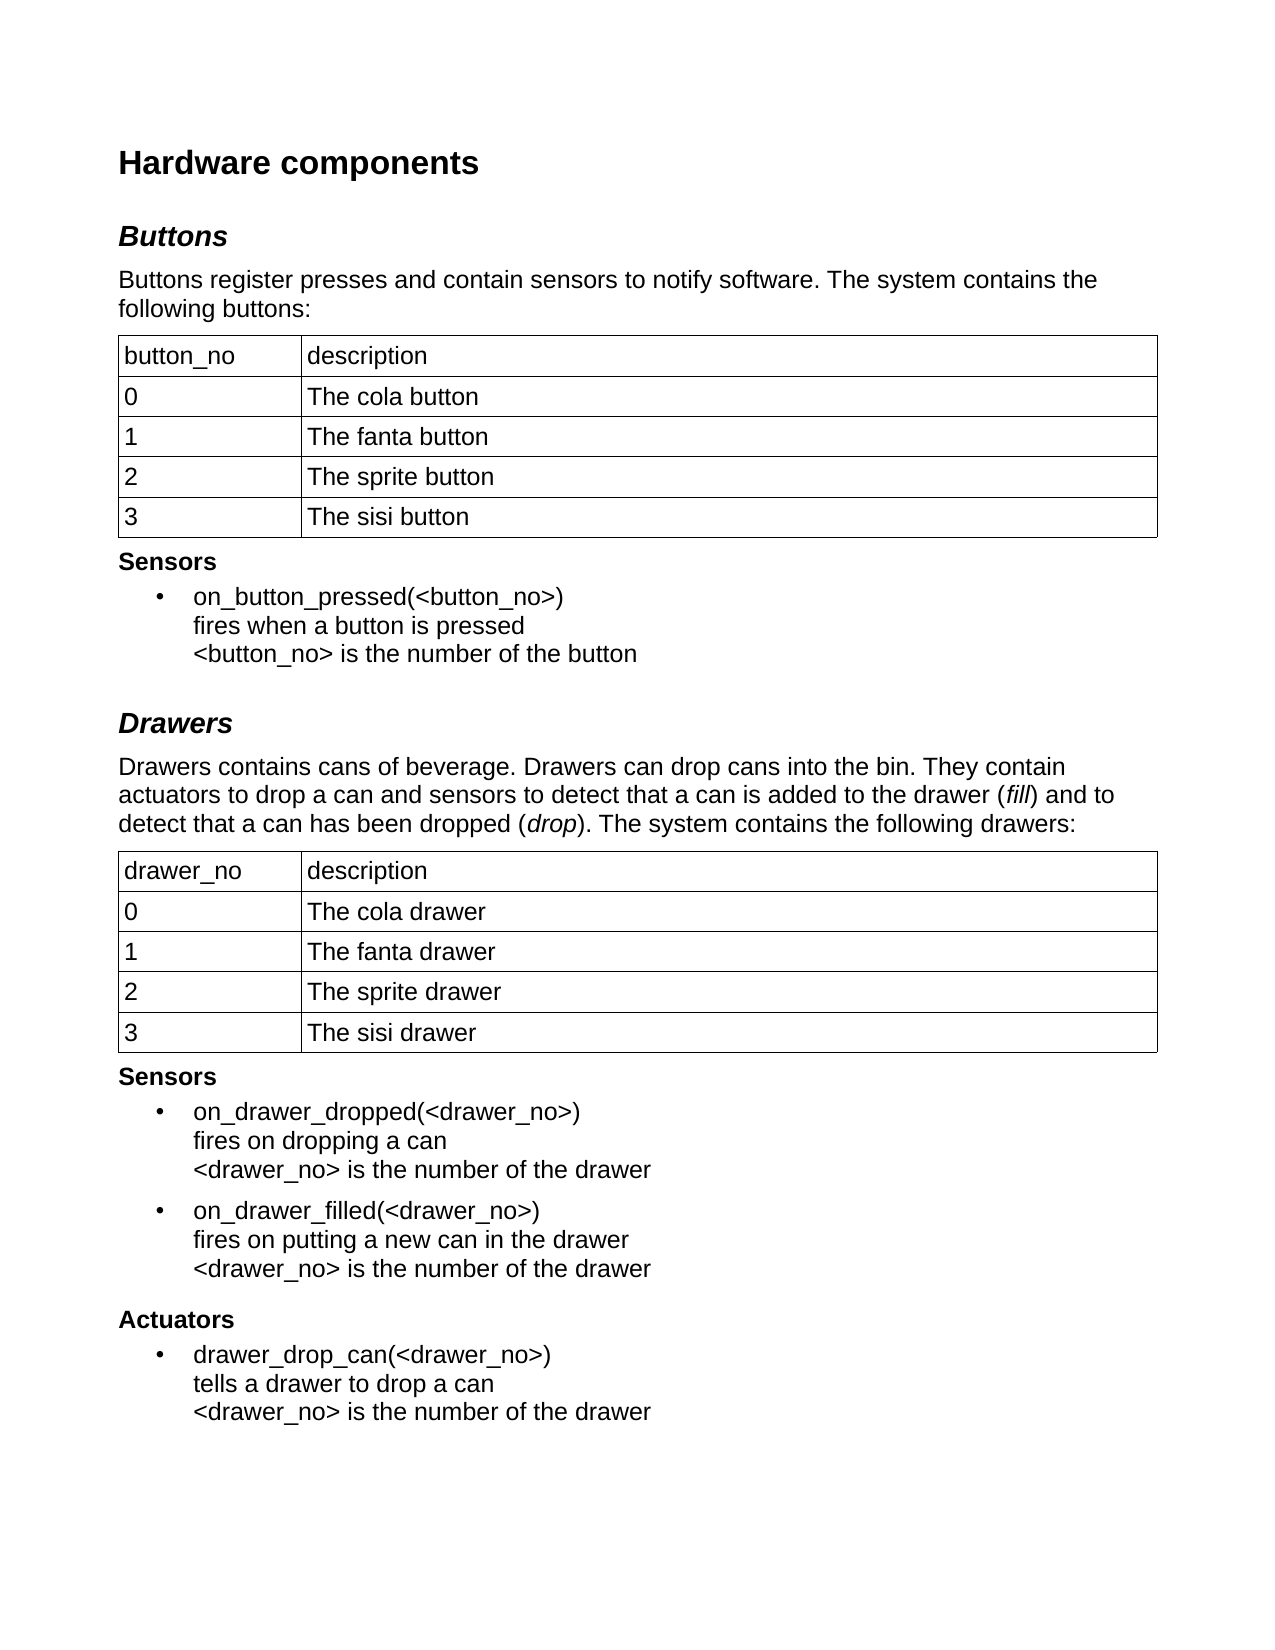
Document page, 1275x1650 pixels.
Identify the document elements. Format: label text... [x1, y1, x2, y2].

table_cell The fanta button [302, 417, 1157, 456]
subtitle Sensors [118, 547, 1157, 576]
table_cell 0 [119, 892, 301, 931]
table_cell 0 [119, 377, 301, 416]
list on_drawer_dropped(<drawer_no>) fires on dropping a can <drawer_no> is the number of the drawer [156, 1097, 1157, 1183]
table_cell 2 [119, 457, 301, 497]
list on_drawer_filled(<drawer_no>) fires on putting a new can in the drawer <drawer_no> is the number of the drawer [156, 1196, 1157, 1282]
table_header description [302, 336, 1157, 376]
table_header description [302, 852, 1157, 891]
table_cell The cola button [302, 377, 1157, 416]
text Drawers contains cans of beverage. Drawers can drop cans into the bin. They contain actuators to drop a can and sensors to detect that a can is added to the drawer (fill) and to detect that a can has been dropped (drop). The system contains the following drawers: [118, 752, 1157, 838]
subtitle Drawers [118, 706, 1157, 739]
table_cell The fanta drawer [302, 932, 1157, 971]
subtitle Actuators [118, 1305, 1157, 1334]
table_cell The sprite drawer [302, 972, 1157, 1012]
table_cell 1 [119, 417, 301, 456]
table_cell 1 [119, 932, 301, 971]
table_cell The sprite button [302, 457, 1157, 497]
table_cell 3 [119, 498, 301, 537]
subtitle Hardware components [118, 143, 1157, 182]
table_cell 3 [119, 1013, 301, 1052]
list on_button_pressed(<button_no>) fires when a button is pressed <button_no> is the number of the button [156, 582, 1157, 668]
list drawer_drop_can(<drawer_no>) tells a drawer to drop a can <drawer_no> is the number of the drawer [156, 1340, 1157, 1426]
subtitle Buttons [118, 219, 1157, 253]
table_cell The cola drawer [302, 892, 1157, 931]
table_header button_no [119, 336, 301, 376]
table_header drawer_no [119, 852, 301, 891]
table_cell The sisi drawer [302, 1013, 1157, 1052]
table_cell The sisi button [302, 498, 1157, 537]
text Buttons register presses and contain sensors to notify software. The system contains the following buttons: [118, 265, 1157, 323]
subtitle Sensors [118, 1062, 1157, 1091]
table_cell 2 [119, 972, 301, 1012]
